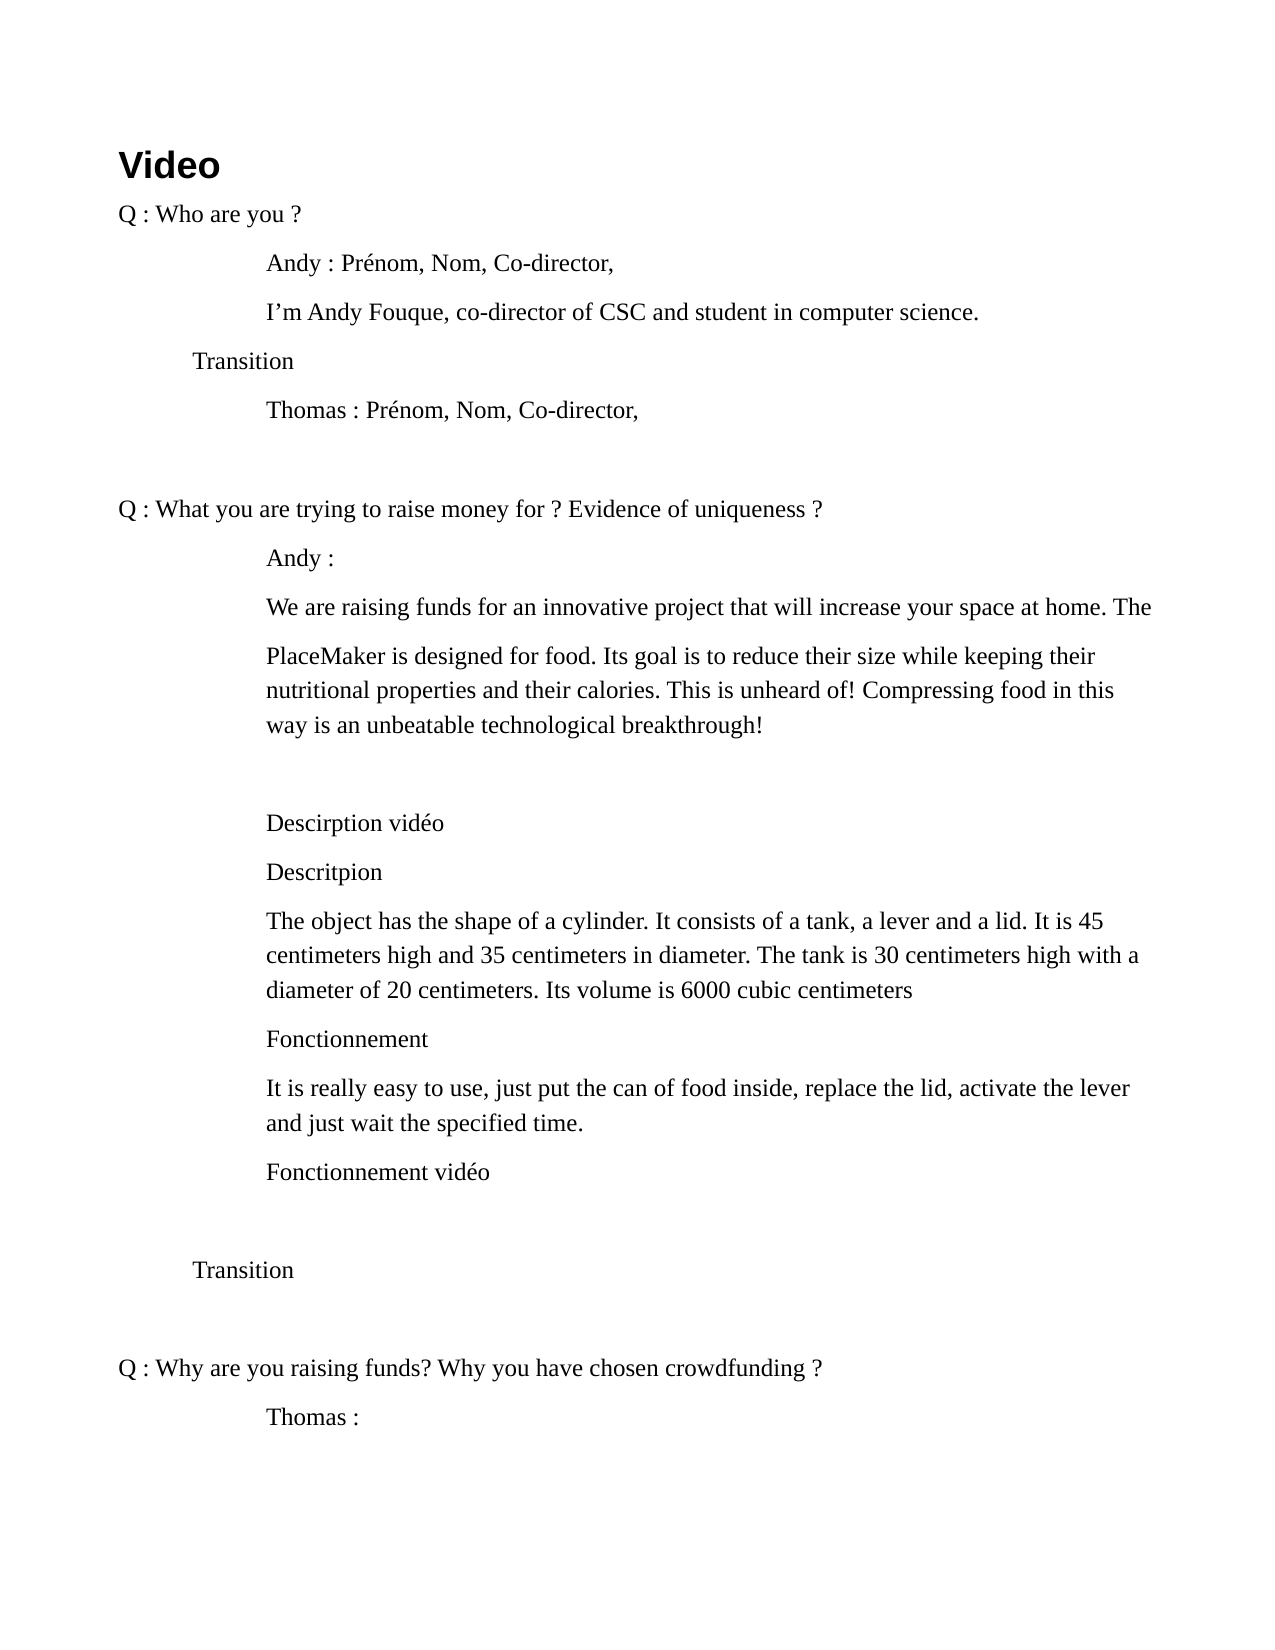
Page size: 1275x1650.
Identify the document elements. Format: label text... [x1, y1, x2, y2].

text It is really easy to use, just put the can of food inside, replace the lid, activate the lever and just wait the specified time. [118, 1073, 1157, 1136]
text Transition [118, 346, 1157, 375]
text We are raising funds for an innovative project that will increase your space at home. The [118, 592, 1157, 621]
text Andy : Prénom, Nom, Co-director, [118, 248, 1157, 277]
text Q : What you are trying to raise money for ? Evidence of uniqueness ? [118, 494, 1157, 522]
text I’m Andy Fouque, co-director of CSC and student in computer science. [118, 297, 1157, 326]
text Descirption vidéo [118, 808, 1157, 837]
text Fonctionnement vidéo [118, 1157, 1157, 1185]
text Q : Why are you raising funds? Why you have chosen crowdfunding ? [118, 1353, 1157, 1382]
text Q : Who are you ? [118, 199, 1157, 228]
subtitle Video [118, 143, 1157, 187]
text The object has the shape of a cylinder. It consists of a tank, a lever and a lid. It is 45 centimeters high and 35 centimeters in diameter. The tank is 30 centimeters high with a diameter of 20 centimeters. Its volume is 6000 cubic centimeters [118, 906, 1157, 1004]
text Thomas : [118, 1402, 1157, 1431]
text Transition [118, 1255, 1157, 1283]
text Fonctionnement [118, 1024, 1157, 1053]
text PlaceMaker is designed for food. Its goal is to reduce their size while keeping their nutritional properties and their calories. This is unheard of! Compressing food in this way is an unbeatable technological breakthrough! [118, 641, 1157, 738]
text Andy : [118, 543, 1157, 571]
text Descritpion [118, 857, 1157, 886]
text Thomas : Prénom, Nom, Co-director, [118, 396, 1157, 424]
